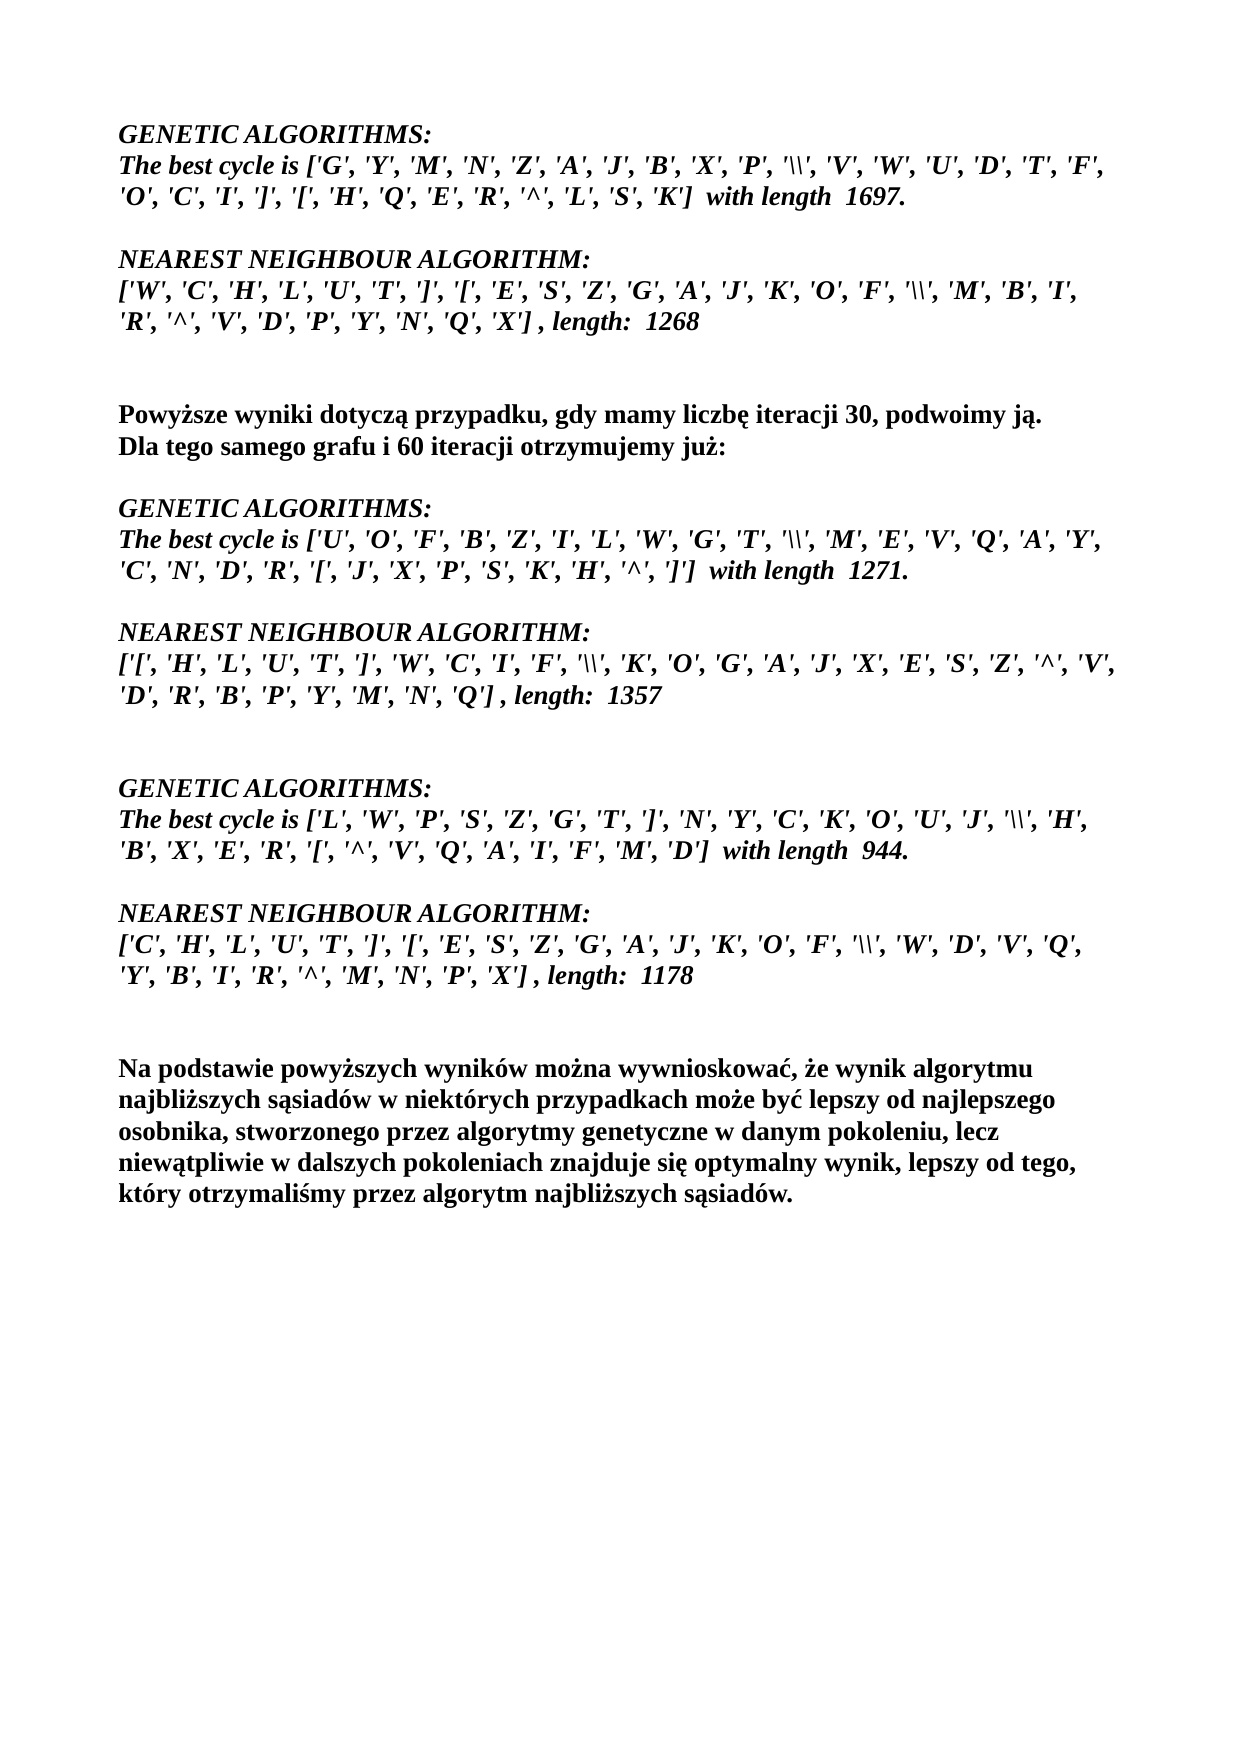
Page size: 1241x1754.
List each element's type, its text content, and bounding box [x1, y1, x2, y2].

text NEAREST NEIGHBOUR ALGORITHM: [118, 897, 1122, 928]
text NEAREST NEIGHBOUR ALGORITHM: [118, 616, 1122, 648]
text NEAREST NEIGHBOUR ALGORITHM: [118, 243, 1122, 274]
text GENETIC ALGORITHMS: [118, 492, 1122, 523]
text GENETIC ALGORITHMS: [118, 772, 1122, 803]
text Dla tego samego grafu i 60 iteracji otrzymujemy już: [118, 429, 1122, 461]
text ['W', 'C', 'H', 'L', 'U', 'T', ']', '[', 'E', 'S', 'Z', 'G', 'A', 'J', 'K', 'O', 'F', '\\', 'M', 'B', 'I', 'R', '^', 'V', 'D', 'P', 'Y', 'N', 'Q', 'X'] , length: 1268 [118, 274, 1122, 336]
text Powyższe wyniki dotyczą przypadku, gdy mamy liczbę iteracji 30, podwoimy ją. [118, 398, 1122, 429]
text The best cycle is ['G', 'Y', 'M', 'N', 'Z', 'A', 'J', 'B', 'X', 'P', '\\', 'V', 'W', 'U', 'D', 'T', 'F', 'O', 'C', 'I', ']', '[', 'H', 'Q', 'E', 'R', '^', 'L', 'S', 'K'] with length 1697. [118, 149, 1122, 212]
text ['C', 'H', 'L', 'U', 'T', ']', '[', 'E', 'S', 'Z', 'G', 'A', 'J', 'K', 'O', 'F', '\\', 'W', 'D', 'V', 'Q', 'Y', 'B', 'I', 'R', '^', 'M', 'N', 'P', 'X'] , length: 1178 [118, 928, 1122, 990]
text GENETIC ALGORITHMS: [118, 118, 1122, 149]
text The best cycle is ['U', 'O', 'F', 'B', 'Z', 'I', 'L', 'W', 'G', 'T', '\\', 'M', 'E', 'V', 'Q', 'A', 'Y', 'C', 'N', 'D', 'R', '[', 'J', 'X', 'P', 'S', 'K', 'H', '^', ']'] with length 1271. [118, 523, 1122, 585]
text ['[', 'H', 'L', 'U', 'T', ']', 'W', 'C', 'I', 'F', '\\', 'K', 'O', 'G', 'A', 'J', 'X', 'E', 'S', 'Z', '^', 'V', 'D', 'R', 'B', 'P', 'Y', 'M', 'N', 'Q'] , length: 1357 [118, 648, 1122, 710]
text The best cycle is ['L', 'W', 'P', 'S', 'Z', 'G', 'T', ']', 'N', 'Y', 'C', 'K', 'O', 'U', 'J', '\\', 'H', 'B', 'X', 'E', 'R', '[', '^', 'V', 'Q', 'A', 'I', 'F', 'M', 'D'] with length 944. [118, 803, 1122, 866]
text Na podstawie powyższych wyników można wywnioskować, że wynik algorytmu najbliższych sąsiadów w niektórych przypadkach może być lepszy od najlepszego osobnika, stworzonego przez algorytmy genetyczne w danym pokoleniu, lecz niewątpliwie w dalszych pokoleniach znajduje się optymalny wynik, lepszy od tego, który otrzymaliśmy przez algorytm najbliższych sąsiadów. [118, 1052, 1122, 1208]
